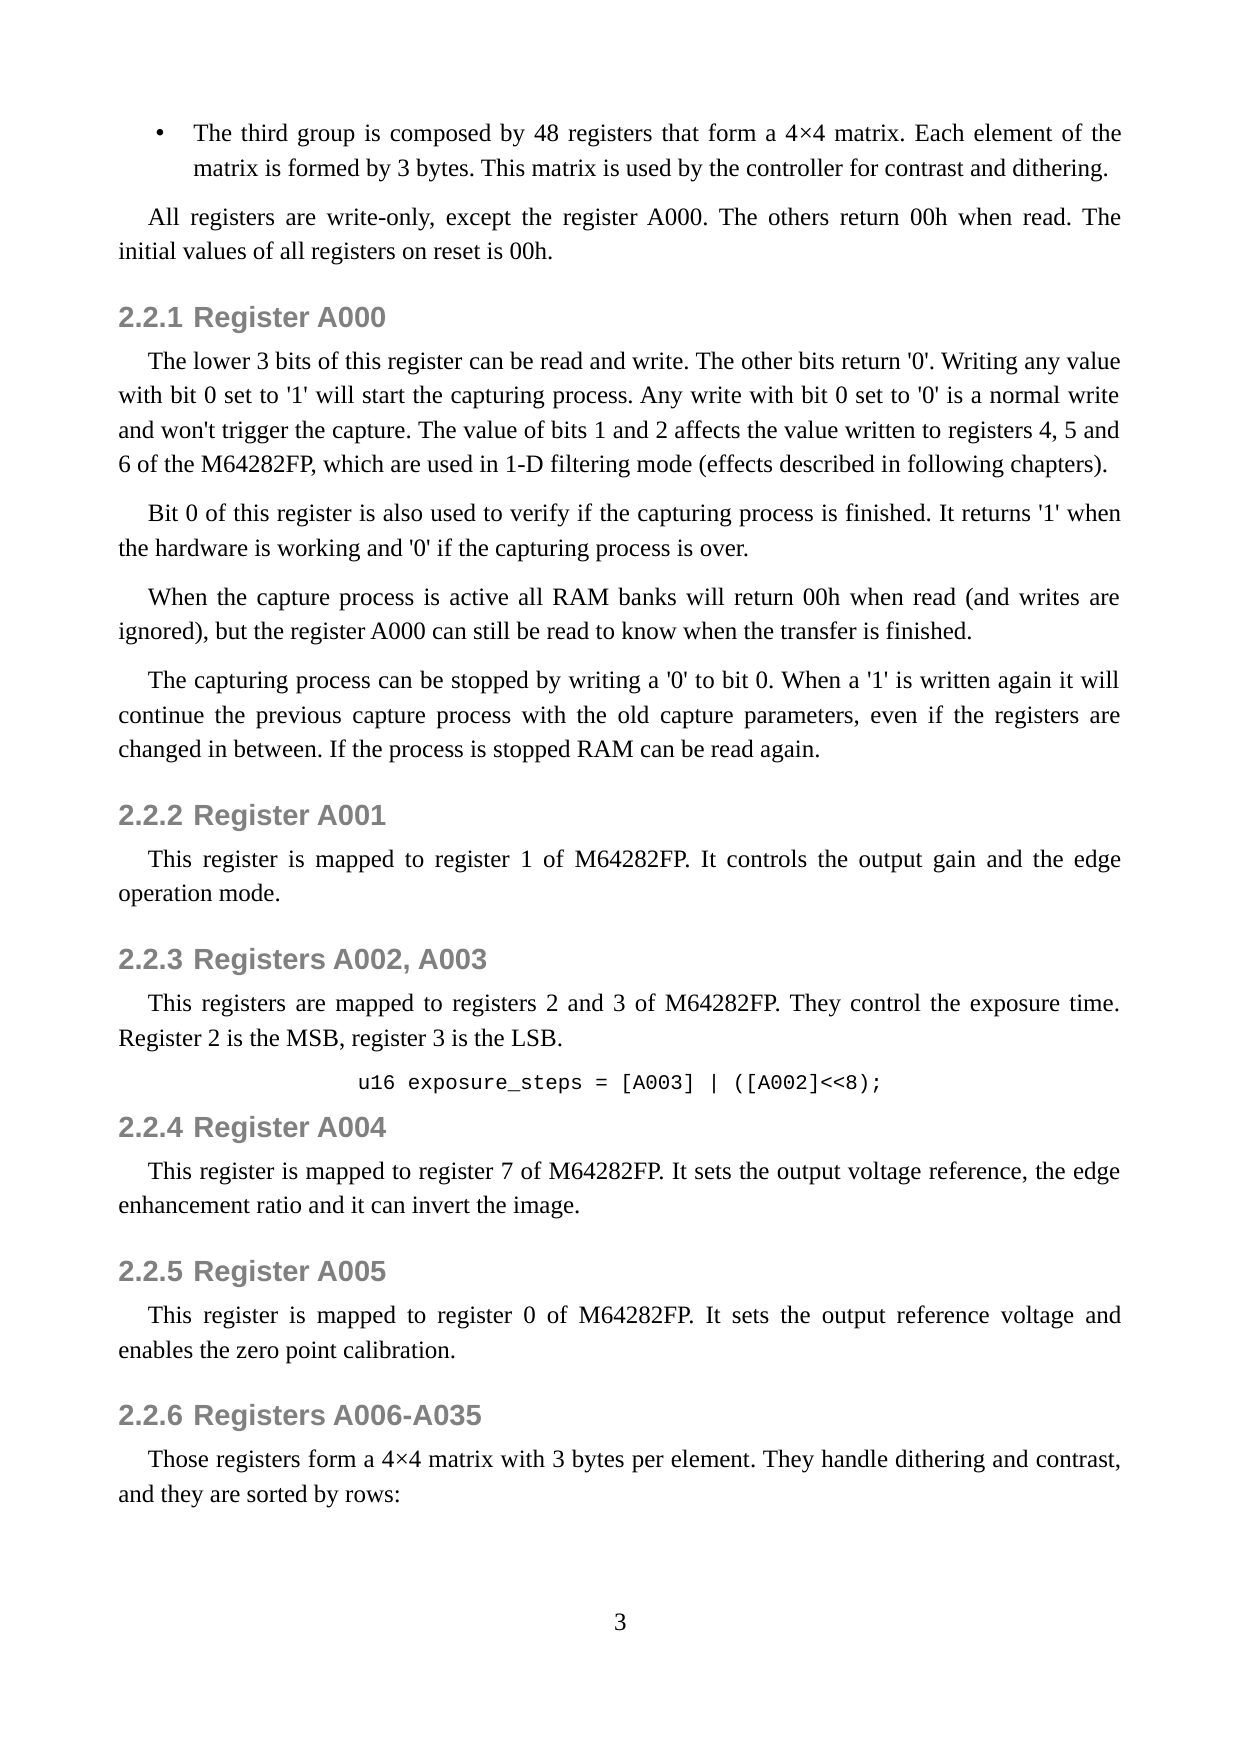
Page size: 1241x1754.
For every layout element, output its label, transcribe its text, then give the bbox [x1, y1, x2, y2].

subtitle Register A005 [118, 1254, 1122, 1288]
text This register is mapped to register 7 of M64282FP. It sets the output voltage reference, the edge enhancement ratio and it can invert the image. [118, 1156, 1122, 1219]
subtitle Registers A006-A035 [118, 1398, 1122, 1432]
text All registers are write-only, except the register A000. The others return 00h when read. The initial values of all registers on reset is 00h. [118, 202, 1122, 265]
text When the capture process is active all RAM banks will return 00h when read (and writes are ignored), but the register A000 can still be read to know when the transfer is finished. [118, 582, 1122, 645]
text The lower 3 bits of this register can be read and write. The other bits return '0'. Writing any value with bit 0 set to '1' will start the capturing process. Any write with bit 0 set to '0' is a normal write and won't trigger the capture. The value of bits 1 and 2 affects the value written to registers 4, 5 and 6 of the M64282FP, which are used in 1-D filtering mode (effects described in following chapters). [118, 346, 1122, 478]
text u16 exposure_steps = [A003] | ([A002]<<8); [118, 1072, 1122, 1095]
text This registers are mapped to registers 2 and 3 of M64282FP. They control the exposure time. Register 2 is the MSB, register 3 is the LSB. [118, 988, 1122, 1051]
text The capturing process can be stopped by writing a '0' to bit 0. When a '1' is written again it will continue the previous capture process with the old capture parameters, even if the registers are changed in between. If the process is stopped RAM can be read again. [118, 665, 1122, 763]
list The third group is composed by 48 registers that form a 4×4 matrix. Each element of the matrix is formed by 3 bytes. This matrix is used by the controller for contrast and dithering. [156, 118, 1122, 181]
text This register is mapped to register 1 of M64282FP. It controls the output gain and the edge operation mode. [118, 844, 1122, 907]
subtitle Registers A002, A003 [118, 942, 1122, 976]
text This register is mapped to register 0 of M64282FP. It sets the output reference voltage and enables the zero point calibration. [118, 1300, 1122, 1363]
subtitle Register A000 [118, 300, 1122, 333]
text Those registers form a 4×4 matrix with 3 bytes per element. They handle dithering and contrast, and they are sorted by rows: [118, 1444, 1122, 1508]
subtitle Register A004 [118, 1110, 1122, 1143]
subtitle Register A001 [118, 798, 1122, 832]
text Bit 0 of this register is also used to verify if the capturing process is finished. It returns '1' when the hardware is working and '0' if the capturing process is over. [118, 498, 1122, 562]
